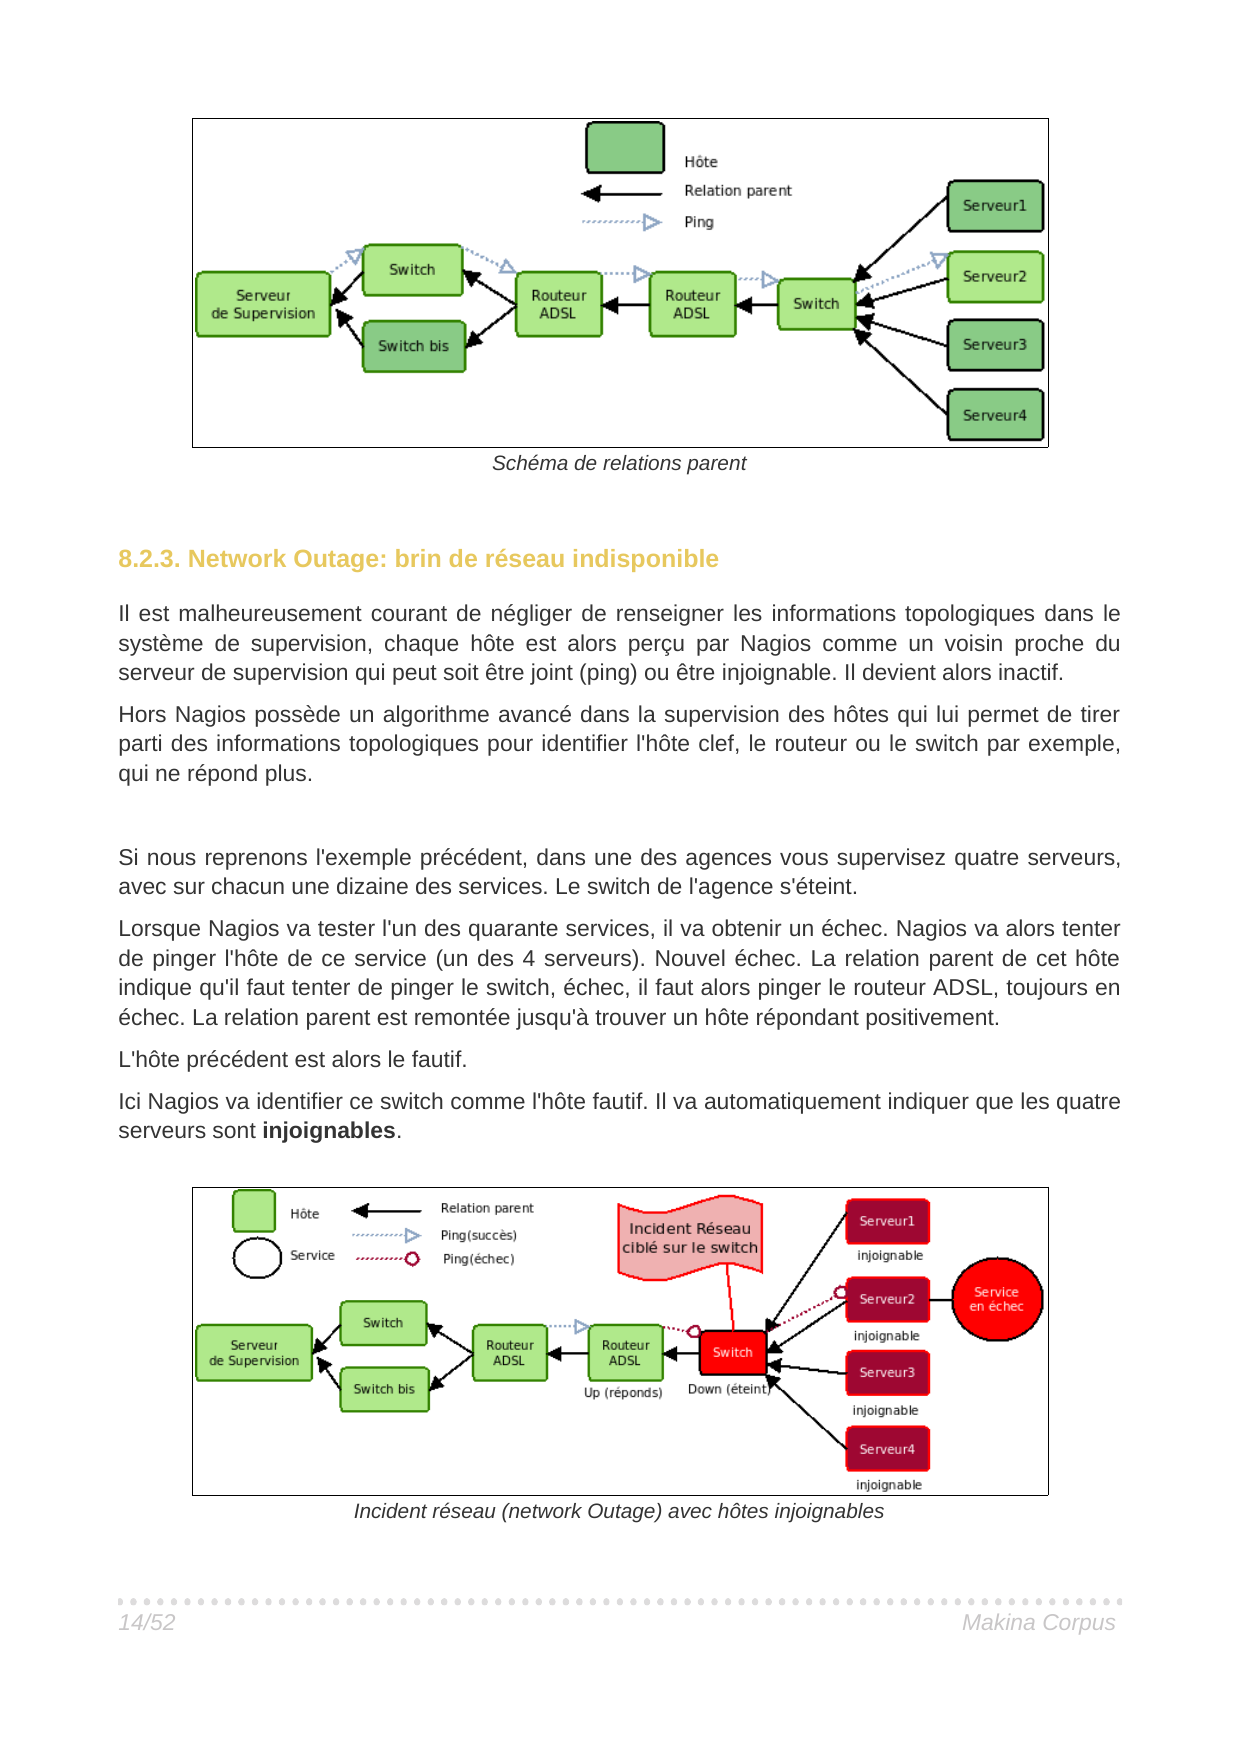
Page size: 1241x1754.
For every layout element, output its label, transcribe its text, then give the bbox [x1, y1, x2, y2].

picture [195, 1189, 1046, 1493]
text L'hôte précédent est alors le fautif. [118, 1044, 1122, 1073]
text Hors Nagios possède un algorithme avancé dans la supervision des hôtes qui lui permet de tirer parti des informations topologiques pour identifier l'hôte clef, le routeur ou le switch par exemple, qui ne répond plus. [118, 699, 1122, 787]
text Il est malheureusement courant de négliger de renseigner les informations topologiques dans le système de supervision, chaque hôte est alors perçu par Nagios comme un voisin proche du serveur de supervision qui peut soit être joint (ping) ou être injoignable. Il devient alors inactif. [118, 598, 1122, 686]
text Lorsque Nagios va tester l'un des quarante services, il va obtenir un échec. Nagios va alors tenter de pinger l'hôte de ce service (un des 4 serveurs). Nouvel échec. La relation parent de cet hôte indique qu'il faut tenter de pinger le switch, échec, il faut alors pinger le routeur ADSL, toujours en échec. La relation parent est remontée jusqu'à trouver un hôte répondant positivement. [118, 913, 1122, 1031]
picture [118, 1593, 1123, 1610]
text Schéma de relations parent [118, 118, 1122, 476]
text Si nous reprenons l'exemple précédent, dans une des agences vous supervisez quatre serveurs, avec sur chacun une dizaine des services. Le switch de l'agence s'éteint. [118, 842, 1122, 901]
picture [195, 121, 1046, 444]
text Ici Nagios va identifier ce switch comme l'hôte fautif. Il va automatiquement indiquer que les quatre serveurs sont injoignables. [118, 1086, 1122, 1144]
text Incident réseau (network Outage) avec hôtes injoignables [118, 1199, 1122, 1525]
subtitle Network Outage: brin de réseau indisponible [118, 543, 1122, 573]
